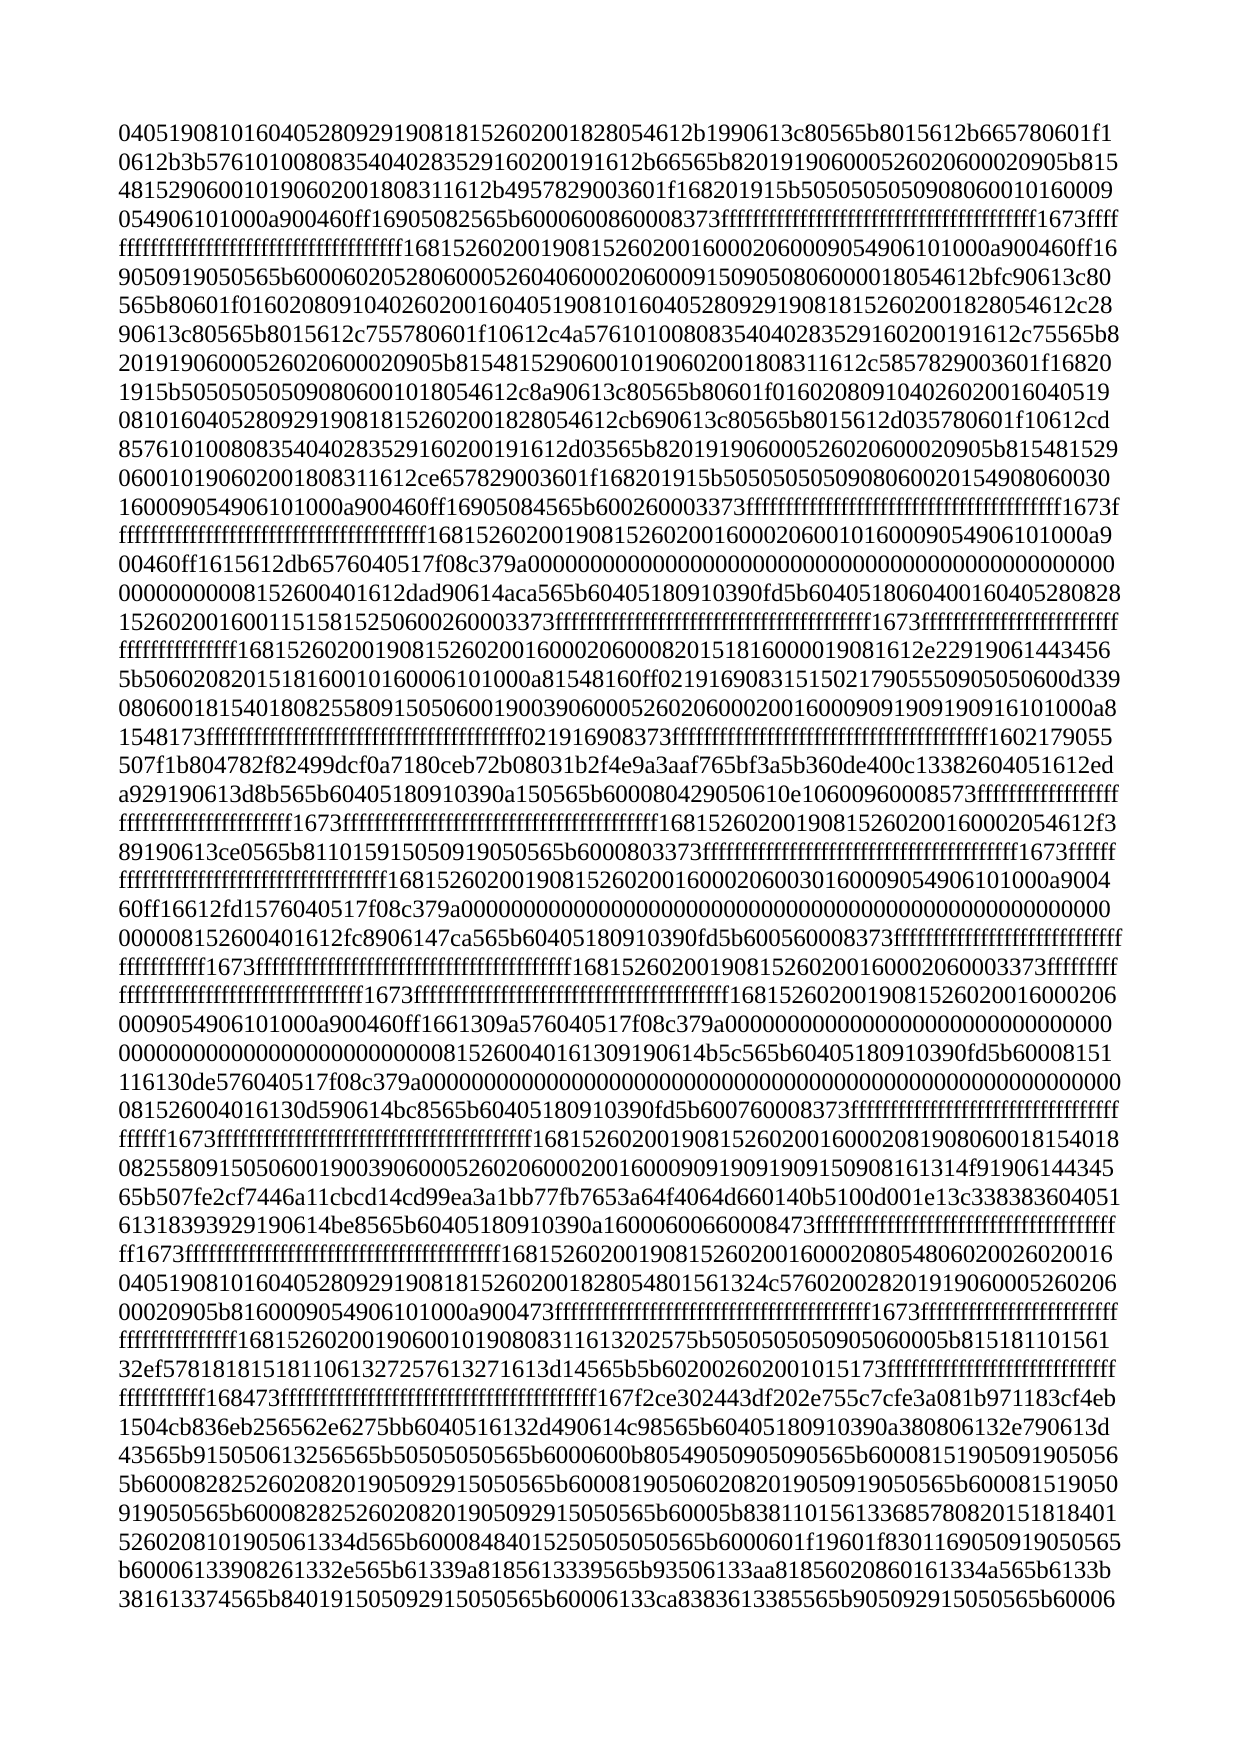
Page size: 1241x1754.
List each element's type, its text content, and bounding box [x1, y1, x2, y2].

text 0405190810160405280929190818152602001828054612b1990613c80565b8015612b665780601f10612b3b57610100808354040283529160200191612b66565b820191906000526020600020905b815481529060010190602001808311612b4957829003601f168201915b5050505050908060010160009054906101000a900460ff16905082565b6000600860008373ffffffffffffffffffffffffffffffffffffffff1673ffffffffffffffffffffffffffffffffffffffff16815260200190815260200160002060009054906101000a900460ff169050919050565b6000602052806000526040600020600091509050806000018054612bfc90613c80565b80601f0160208091040260200160405190810160405280929190818152602001828054612c2890613c80565b8015612c755780601f10612c4a57610100808354040283529160200191612c75565b820191906000526020600020905b815481529060010190602001808311612c5857829003601f168201915b505050505090806001018054612c8a90613c80565b80601f0160208091040260200160405190810160405280929190818152602001828054612cb690613c80565b8015612d035780601f10612cd857610100808354040283529160200191612d03565b820191906000526020600020905b815481529060010190602001808311612ce657829003601f168201915b5050505050908060020154908060030160009054906101000a900460ff16905084565b600260003373ffffffffffffffffffffffffffffffffffffffff1673ffffffffffffffffffffffffffffffffffffffff16815260200190815260200160002060010160009054906101000a900460ff1615612db6576040517f08c379a0000000000000000000000000000000000000000000000000000000008152600401612dad90614aca565b60405180910390fd5b604051806040016040528082815260200160011515815250600260003373ffffffffffffffffffffffffffffffffffffffff1673ffffffffffffffffffffffffffffffffffffffff1681526020019081526020016000206000820151816000019081612e229190614434565b5060208201518160010160006101000a81548160ff021916908315150217905550905050600d339080600181540180825580915050600190039060005260206000200160009091909190916101000a81548173ffffffffffffffffffffffffffffffffffffffff021916908373ffffffffffffffffffffffffffffffffffffffff1602179055507f1b804782f82499dcf0a7180ceb72b08031b2f4e9a3aaf765bf3a5b360de400c13382604051612eda929190613d8b565b60405180910390a150565b600080429050610e10600960008573ffffffffffffffffffffffffffffffffffffffff1673ffffffffffffffffffffffffffffffffffffffff16815260200190815260200160002054612f389190613ce0565b811015915050919050565b6000803373ffffffffffffffffffffffffffffffffffffffff1673ffffffffffffffffffffffffffffffffffffffff16815260200190815260200160002060030160009054906101000a900460ff16612fd1576040517f08c379a0000000000000000000000000000000000000000000000000000000008152600401612fc8906147ca565b60405180910390fd5b600560008373ffffffffffffffffffffffffffffffffffffffff1673ffffffffffffffffffffffffffffffffffffffff16815260200190815260200160002060003373ffffffffffffffffffffffffffffffffffffffff1673ffffffffffffffffffffffffffffffffffffffff16815260200190815260200160002060009054906101000a900460ff1661309a576040517f08c379a000000000000000000000000000000000000000000000000000000000815260040161309190614b5c565b60405180910390fd5b60008151116130de576040517f08c379a00000000000000000000000000000000000000000000000000000000081526004016130d590614bc8565b60405180910390fd5b600760008373ffffffffffffffffffffffffffffffffffffffff1673ffffffffffffffffffffffffffffffffffffffff1681526020019081526020016000208190806001815401808255809150506001900390600052602060002001600090919091909150908161314f9190614434565b507fe2cf7446a11cbcd14cd99ea3a1bb77fb7653a64f4064d660140b5100d001e13c33838360405161318393929190614be8565b60405180910390a16000600660008473ffffffffffffffffffffffffffffffffffffffff1673ffffffffffffffffffffffffffffffffffffffff16815260200190815260200160002080548060200260200160405190810160405280929190818152602001828054801561324c57602002820191906000526020600020905b8160009054906101000a900473ffffffffffffffffffffffffffffffffffffffff1673ffffffffffffffffffffffffffffffffffffffff1681526020019060010190808311613202575b5050505050905060005b81518110156132ef5781818151811061327257613271613d14565b5b602002602001015173ffffffffffffffffffffffffffffffffffffffff168473ffffffffffffffffffffffffffffffffffffffff167f2ce302443df202e755c7cfe3a081b971183cf4eb1504cb836eb256562e6275bb6040516132d490614c98565b60405180910390a380806132e790613d43565b915050613256565b50505050565b6000600b80549050905090565b600081519050919050565b600082825260208201905092915050565b6000819050602082019050919050565b600081519050919050565b600082825260208201905092915050565b60005b8381101561336857808201518184015260208101905061334d565b60008484015250505050565b6000601f19601f8301169050919050565b60006133908261332e565b61339a8185613339565b93506133aa81856020860161334a565b6133b381613374565b840191505092915050565b60006133ca8383613385565b905092915050565b60006 [118, 118, 1122, 1613]
